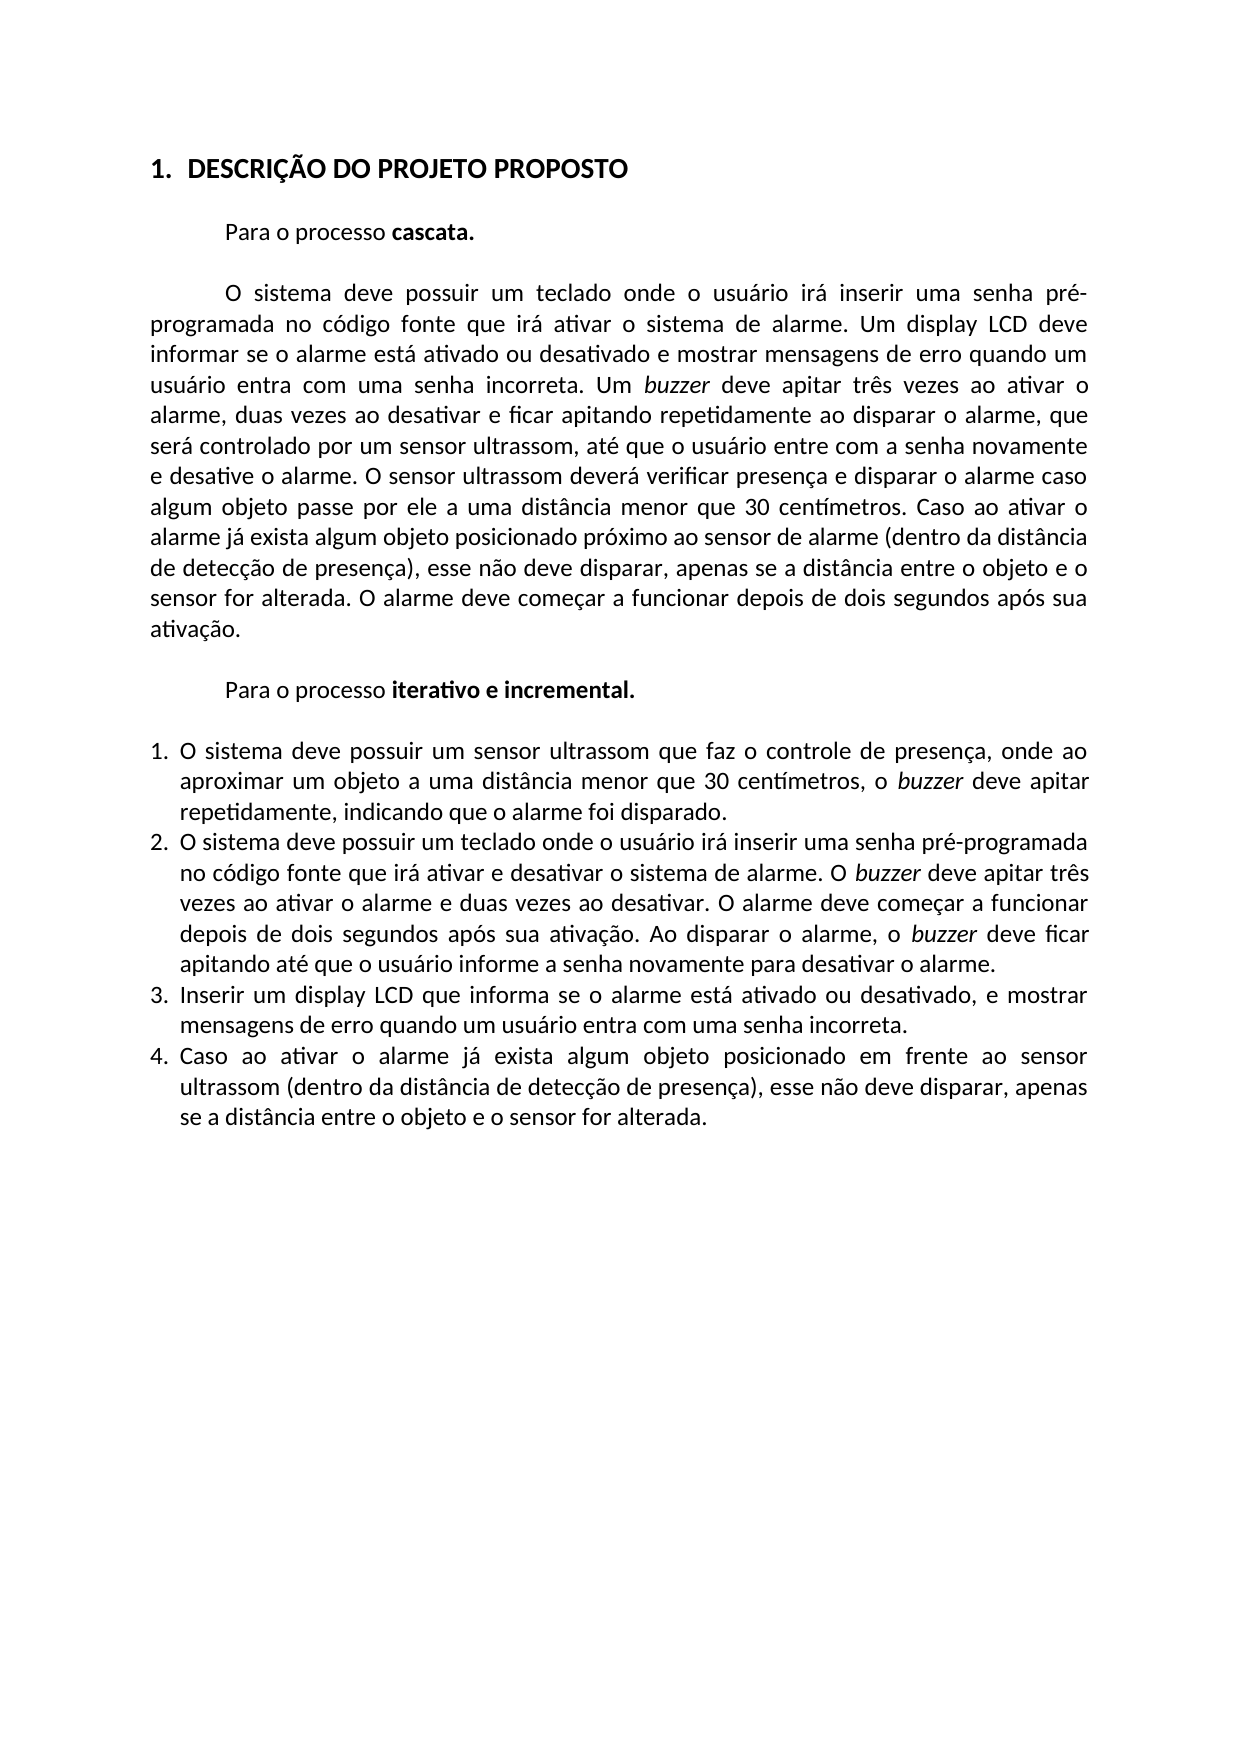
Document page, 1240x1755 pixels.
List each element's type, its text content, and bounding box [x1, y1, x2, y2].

text O sistema deve possuir um teclado onde o usuário irá inserir uma senha pré-programada no código fonte que irá ativar o sistema de alarme. Um display LCD deve informar se o alarme está ativado ou desativado e mostrar mensagens de erro quando um usuário entra com uma senha incorreta. Um buzzer deve apitar três vezes ao ativar o alarme, duas vezes ao desativar e ficar apitando repetidamente ao disparar o alarme, que será controlado por um sensor ultrassom, até que o usuário entre com a senha novamente e desative o alarme. O sensor ultrassom deverá verificar presença e disparar o alarme caso algum objeto passe por ele a uma distância menor que 30 centímetros. Caso ao ativar o alarme já exista algum objeto posicionado próximo ao sensor de alarme (dentro da distância de detecção de presença), esse não deve disparar, apenas se a distância entre o objeto e o sensor for alterada. O alarme deve começar a funcionar depois de dois segundos após sua ativação. [150, 277, 1089, 643]
text Para o processo iterativo e incremental. [150, 674, 1089, 704]
list Caso ao ativar o alarme já exista algum objeto posicionado em frente ao sensor ultrassom (dentro da distância de detecção de presença), esse não deve disparar, apenas se a distância entre o objeto e o sensor for alterada. [150, 1040, 1089, 1132]
list Inserir um display LCD que informa se o alarme está ativado ou desativado, e mostrar mensagens de erro quando um usuário entra com uma senha incorreta. [150, 979, 1089, 1040]
list O sistema deve possuir um sensor ultrassom que faz o controle de presença, onde ao aproximar um objeto a uma distância menor que 30 centímetros, o buzzer deve apitar repetidamente, indicando que o alarme foi disparado. [150, 735, 1089, 827]
subtitle Descrição dO PROJETO PROPOSTO [150, 150, 1089, 186]
text Para o processo cascata. [150, 216, 1089, 247]
list O sistema deve possuir um teclado onde o usuário irá inserir uma senha pré-programada no código fonte que irá ativar e desativar o sistema de alarme. O buzzer deve apitar três vezes ao ativar o alarme e duas vezes ao desativar. O alarme deve começar a funcionar depois de dois segundos após sua ativação. Ao disparar o alarme, o buzzer deve ficar apitando até que o usuário informe a senha novamente para desativar o alarme. [150, 827, 1089, 979]
